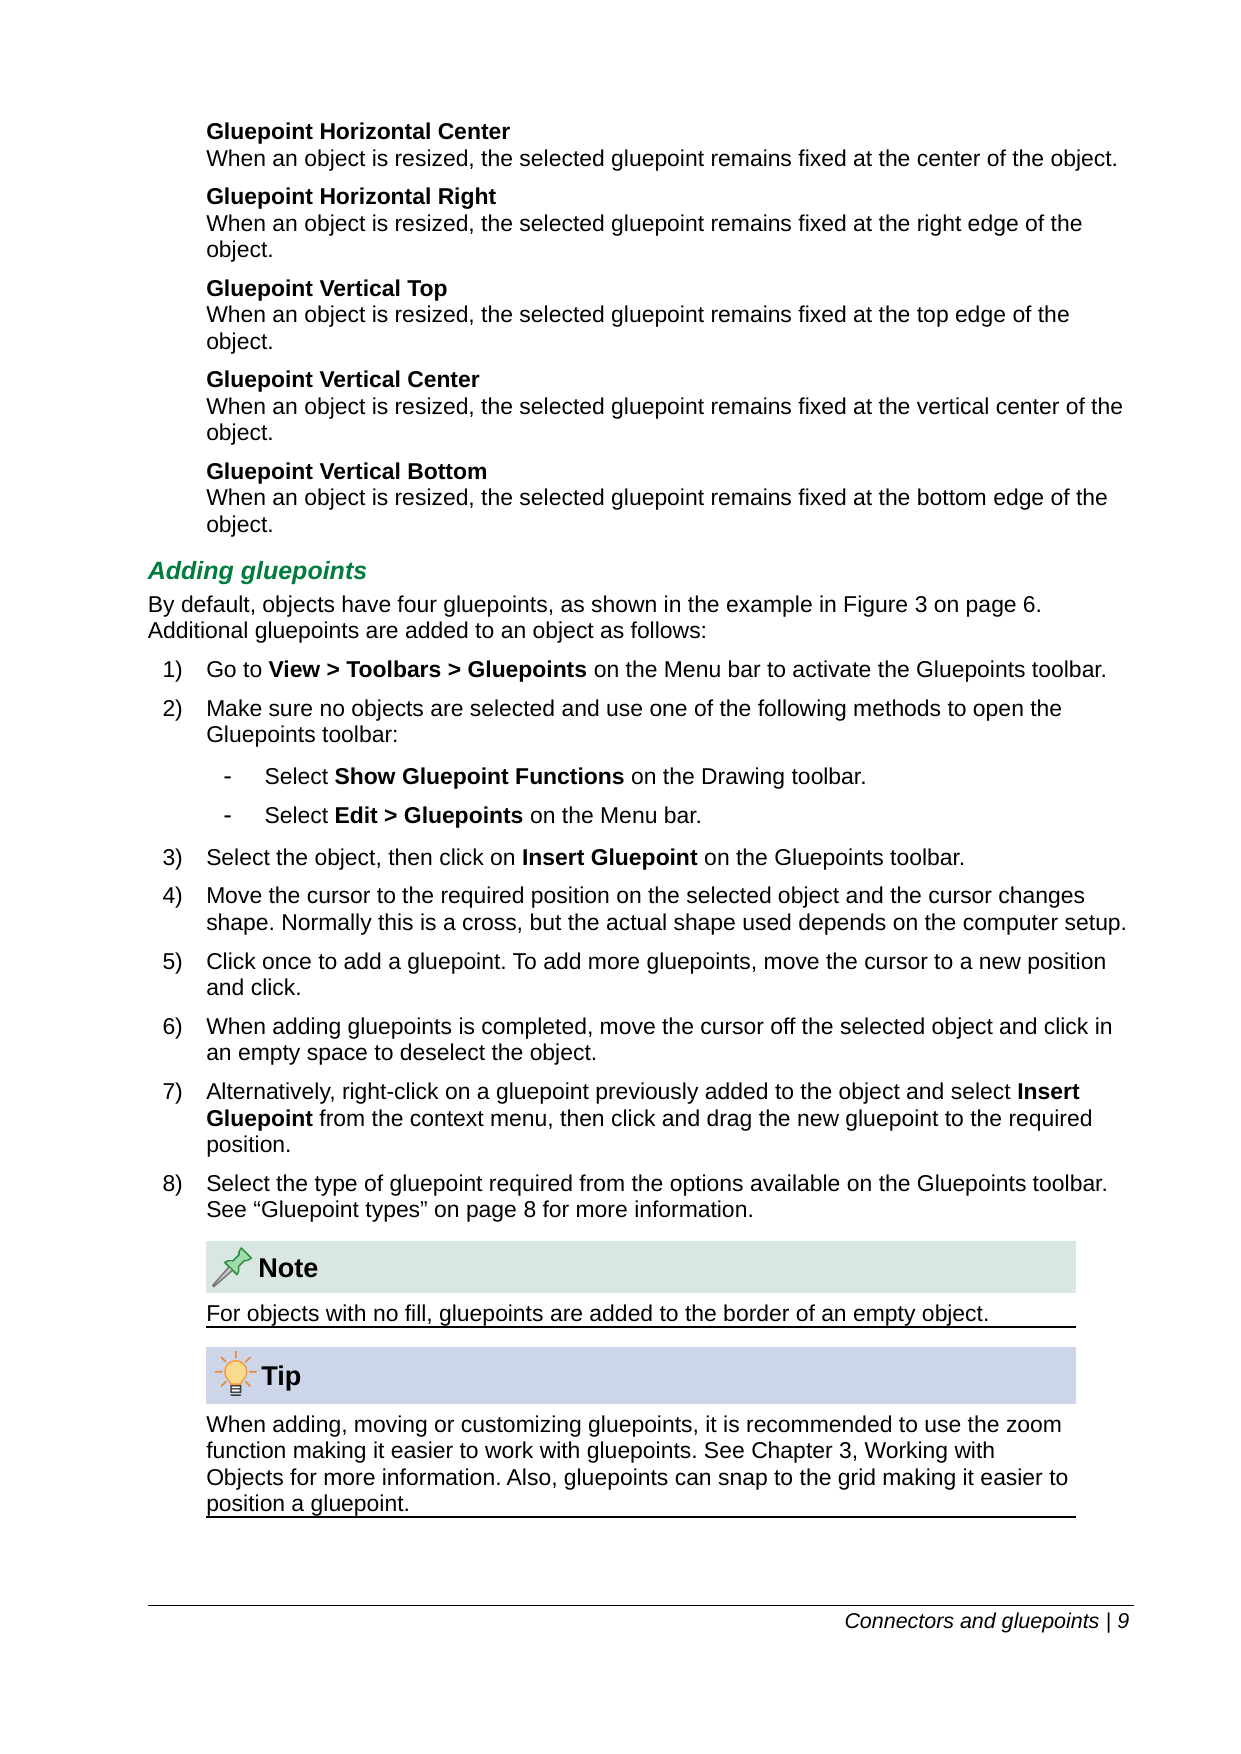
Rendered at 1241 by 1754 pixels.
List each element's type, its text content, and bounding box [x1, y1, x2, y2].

text When an object is resized, the selected gluepoint remains fixed at the vertical center of the object. [206, 393, 1134, 446]
text When an object is resized, the selected gluepoint remains fixed at the right edge of the object. [206, 210, 1134, 262]
text Gluepoint Horizontal Center [206, 118, 1134, 144]
text When an object is resized, the selected gluepoint remains fixed at the bottom edge of the object. [206, 484, 1134, 537]
text Gluepoint Vertical Bottom [206, 458, 1134, 484]
text When an object is resized, the selected gluepoint remains fixed at the top edge of the object. [206, 301, 1134, 354]
subtitle Adding gluepoints [148, 556, 1134, 584]
subtitle Note [206, 1241, 1076, 1293]
list Select the type of gluepoint required from the options available on the Gluepoints toolbar. See “Gluepoint types” on page 8 for more information. [162, 1170, 1134, 1222]
text When adding, moving or customizing gluepoints, it is recommended to use the zoom function making it easier to work with gluepoints. See Chapter 3, Working with Objects for more information. Also, gluepoints can snap to the grid making it easier to position a gluepoint. [206, 1411, 1076, 1516]
list Make sure no objects are selected and use one of the following methods to open the Gluepoints toolbar: [162, 695, 1134, 748]
text Gluepoint Horizontal Right [206, 183, 1134, 210]
list Select Show Gluepoint Functions on the Drawing toolbar. [221, 760, 1134, 789]
list Select Edit > Gluepoints on the Menu bar. [221, 799, 1134, 831]
list When adding gluepoints is completed, move the cursor off the selected object and click in an empty space to deselect the object. [162, 1013, 1134, 1066]
list Select the object, then click on Insert Gluepoint on the Gluepoints toolbar. [162, 844, 1134, 870]
text When an object is resized, the selected gluepoint remains fixed at the center of the object. [206, 144, 1134, 171]
text For objects with no fill, gluepoints are added to the border of an empty object. [206, 1299, 1076, 1326]
list Click once to add a gluepoint. To add more gluepoints, move the cursor to a new position and click. [162, 948, 1134, 1000]
subtitle Tip [206, 1347, 1076, 1404]
text Gluepoint Vertical Top [206, 275, 1134, 301]
list Move the cursor to the required position on the selected object and the cursor changes shape. Normally this is a cross, but the actual shape used depends on the computer setup. [162, 882, 1134, 935]
text Gluepoint Vertical Center [206, 366, 1134, 393]
text By default, objects have four gluepoints, as shown in the example in Figure 3 on page 6. Additional gluepoints are added to an object as follows: [148, 591, 1134, 643]
list Alternatively, right-click on a gluepoint previously added to the object and select Insert Gluepoint from the context menu, then click and drag the new gluepoint to the required position. [162, 1078, 1134, 1157]
list Go to View > Toolbars > Gluepoints on the Menu bar to activate the Gluepoints toolbar. [162, 656, 1134, 682]
